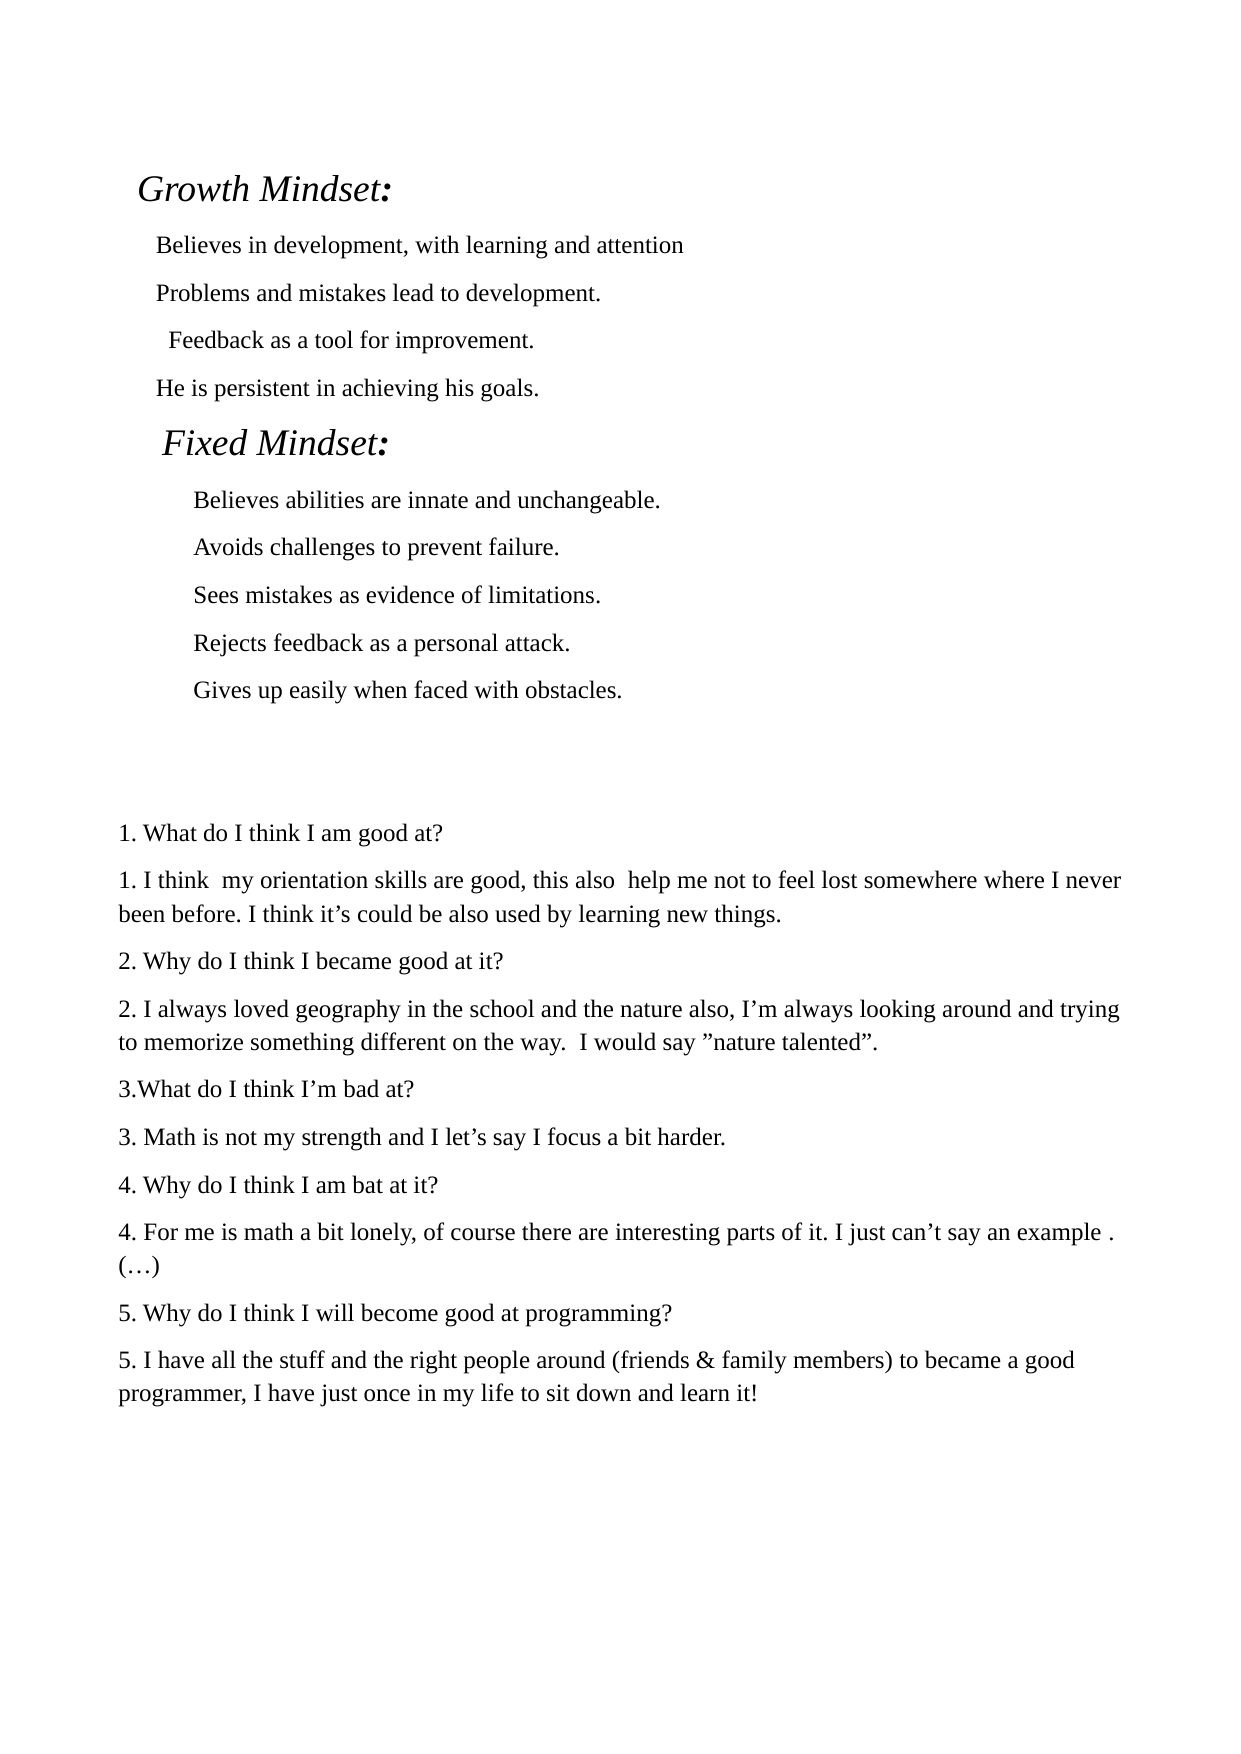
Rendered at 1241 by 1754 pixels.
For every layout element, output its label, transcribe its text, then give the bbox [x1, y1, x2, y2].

text 2. Why do I think I became good at it? [118, 946, 1122, 975]
text 5. Why do I think I will become good at programming? [118, 1298, 1122, 1327]
text Believes in development, with learning and attention [156, 230, 1122, 259]
text 4. For me is math a bit lonely, of course there are interesting parts of it. I just can’t say an example­ . (…) [118, 1217, 1122, 1279]
text Fixed Mindset: [156, 421, 1122, 464]
text Believes abilities are innate and unchangeable. [193, 485, 1122, 513]
text 5. I have all the stuff and the right people around (friends & family members) to became a good programmer, I have just once in my life to sit down and learn it! [118, 1346, 1122, 1407]
text Avoids challenges to prevent failure. [193, 532, 1122, 561]
text 4. Why do I think I am bat at it? [118, 1170, 1122, 1198]
text 3. Math is not my strength and I let’s say I focus a bit harder. [118, 1122, 1122, 1151]
text 1. I think my orientation skills are good, this also help me not to feel lost somewhere where I never been before. I think it’s could be also used by learning new things. [118, 866, 1122, 927]
text Problems and mistakes lead to development. [156, 278, 1122, 307]
text Sees mistakes as evidence of limitations. [193, 580, 1122, 609]
text Rejects feedback as a personal attack. [193, 628, 1122, 656]
text Growth Mindset: [118, 166, 1122, 209]
text Gives up easily when faced with obstacles. [193, 675, 1122, 704]
text 1. What do I think I am good at? [118, 818, 1122, 847]
text 3.What do I think I’m bad at? [118, 1074, 1122, 1103]
text 2. I always loved geography in the school and the nature also, I’m always looking around and trying to memorize something different on the way. I would say ”nature talented”. [118, 994, 1122, 1056]
text Feedback as a tool for improvement. [118, 325, 1122, 354]
text He is persistent in achieving his goals. [156, 373, 1122, 402]
